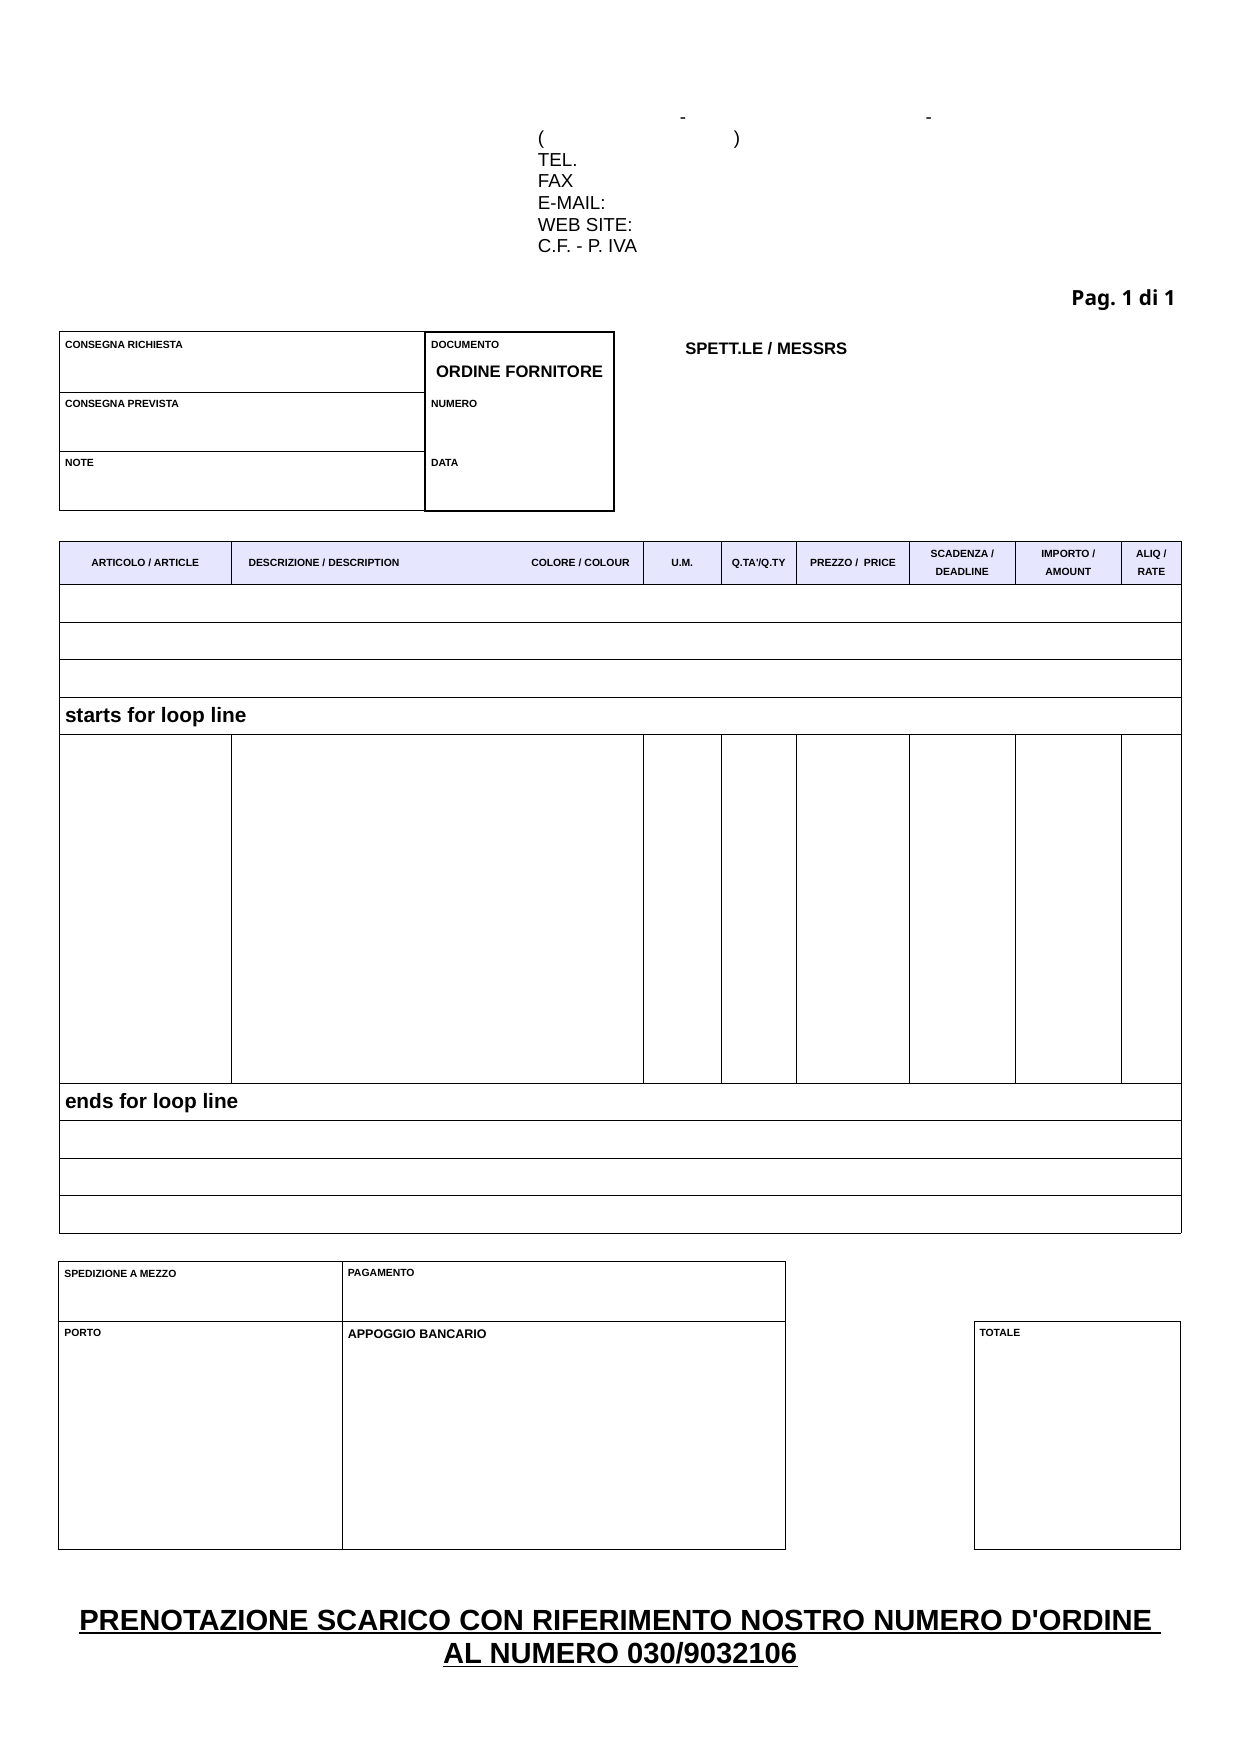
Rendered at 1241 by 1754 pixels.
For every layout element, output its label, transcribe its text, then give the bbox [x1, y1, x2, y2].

table_cell <l.product_id.default_code or ''> [60, 735, 231, 1082]
table_cell [60, 1159, 231, 1195]
table_cell [1015, 1159, 1121, 1195]
table_cell <o.delivery_note> [60, 475, 424, 510]
table_cell <if test="o.text_note_post"> [60, 1121, 1181, 1157]
table_cell </if> [60, 660, 1181, 697]
table_cell APPOGGIO BANCARIO [343, 1322, 785, 1353]
table_cell [909, 1159, 1015, 1195]
table_header SCADENZA / DEADLINE [910, 542, 1015, 584]
table_cell <o.transportation_method_id.name> [59, 1287, 342, 1321]
table_cell [796, 623, 909, 659]
table_header SPEDIZIONE A MEZZO [59, 1262, 342, 1287]
table_cell [644, 1159, 721, 1195]
table_cell <o.carriage_condition_id.name> [59, 1354, 342, 1549]
table_cell <o.name> [426, 416, 613, 451]
table_header U.M. [644, 542, 721, 584]
table_cell <formatLang(o.minimum_planned_date, date=True)> [60, 416, 424, 451]
table_header [974, 1261, 1180, 1287]
table_cell <if test="o.text_note_pre"> [60, 585, 1181, 622]
table_cell <l.taxes_id.description> [1122, 735, 1181, 1082]
table_cell [60, 623, 231, 659]
table_header DOCUMENTO [426, 333, 613, 356]
table_cell <o.text_note_post or ''> [231, 1159, 643, 1195]
table_cell <o.currency_id.symbol> <formatLang(l.price_subtotal, digits=get_digits(dp='Account'))> [1016, 735, 1121, 1082]
table_cell [974, 1287, 1180, 1321]
table_cell PORTO [59, 1322, 342, 1353]
table_cell <o.currency_id.symbol> <formatLang(o.amount_total, digits=get_digits(dp='Account'))> [975, 1354, 1180, 1549]
table_cell ORDINE FORNITORE [426, 356, 613, 392]
table_header ALIQ / RATE [1122, 542, 1181, 584]
table_cell [1121, 1159, 1181, 1195]
table_header COLORE / COLOUR [525, 542, 643, 584]
table_cell CONSEGNA PREVISTA [60, 393, 424, 416]
table_cell <o.payment_term_id.name> [343, 1287, 785, 1321]
table_cell TOTALE [975, 1322, 1180, 1353]
table_cell <o.partner_id.state_id.code> [1128, 451, 1181, 510]
table_header PREZZO / PRICE [797, 542, 909, 584]
table_header ARTICOLO / ARTICLE [60, 542, 231, 584]
table_cell [721, 1159, 796, 1195]
table_header PAGAMENTO [343, 1262, 785, 1287]
table_cell <o.currency_id.symbol> <formatLang(l.price_unit, digits=get_digits(dp='Product Purchase Price') or get_digits(dp='Product Price'))> [797, 735, 909, 1082]
table_cell NUMERO [426, 392, 613, 416]
table_cell <o.text_note_pre or ''> [231, 623, 643, 659]
table_cell <formatLang(o.date_order, date=True)> [426, 475, 613, 510]
table_header [615, 331, 679, 451]
table_cell <formatLang(l.product_qty, digits=0)> [722, 735, 796, 1082]
table_header CONSEGNA RICHIESTA [60, 332, 424, 356]
table_cell <'%s [%s %s %s %s %s %s]' % (o.used_bank_id.bank_name, o.used_bank_id.nation_code, o.used_bank_id.cin_code, o.used_bank_id.cin_letter, o.used_bank_id.bank_abi, o.used_bank_id.bank_cab, o.used_bank_id.acc_number) if o.used_bank_id else ''> [343, 1354, 785, 1549]
table_cell [615, 475, 679, 510]
table_cell [60, 356, 424, 392]
table_cell <o.partner_id.zip> <o.partner_id.city> [680, 451, 1127, 510]
table_cell starts for loop line [60, 698, 1181, 734]
table_cell NOTE [60, 452, 424, 474]
table_cell [796, 1159, 909, 1195]
table_cell DATA [426, 451, 613, 474]
table_cell [909, 623, 1015, 659]
table_header SPETT.LE / MESSRS <o.partner_id.name> <o.partner_id.street> [680, 331, 1181, 451]
table_cell <l.product_uom.name> [644, 735, 721, 1082]
table_cell [1121, 623, 1181, 659]
table_cell [615, 451, 679, 474]
table_cell [644, 623, 721, 659]
table_cell [721, 623, 796, 659]
table_header Q.TA'/Q.TY [722, 542, 796, 584]
table_header <if test="company.fsc_certified and company.fsc_from_date<= o.date_order"> </if> [786, 1261, 974, 1549]
table_cell </if> [60, 1196, 1181, 1232]
text <setLang(o.partner_id.lang or 'it_IT')> [59, 314, 1181, 331]
table_header DESCRIZIONE / DESCRIPTION [232, 542, 525, 584]
table_cell ends for loop line [60, 1084, 1181, 1120]
table_cell [1015, 623, 1121, 659]
table_cell <formatLang(l.deadline, date=True) if l.deadline else ''> [910, 735, 1015, 1082]
table_header IMPORTO / AMOUNT [1016, 542, 1121, 584]
table_cell <"%s\n" % l.text_note_pre if l.text_note_pre else ''><l.name or ''><"%s\n" % l.text_note_post if l.text_note_post else ''><'\n%s' % l.product_id.colour if l.product_id.colour else ''> [232, 735, 643, 1082]
